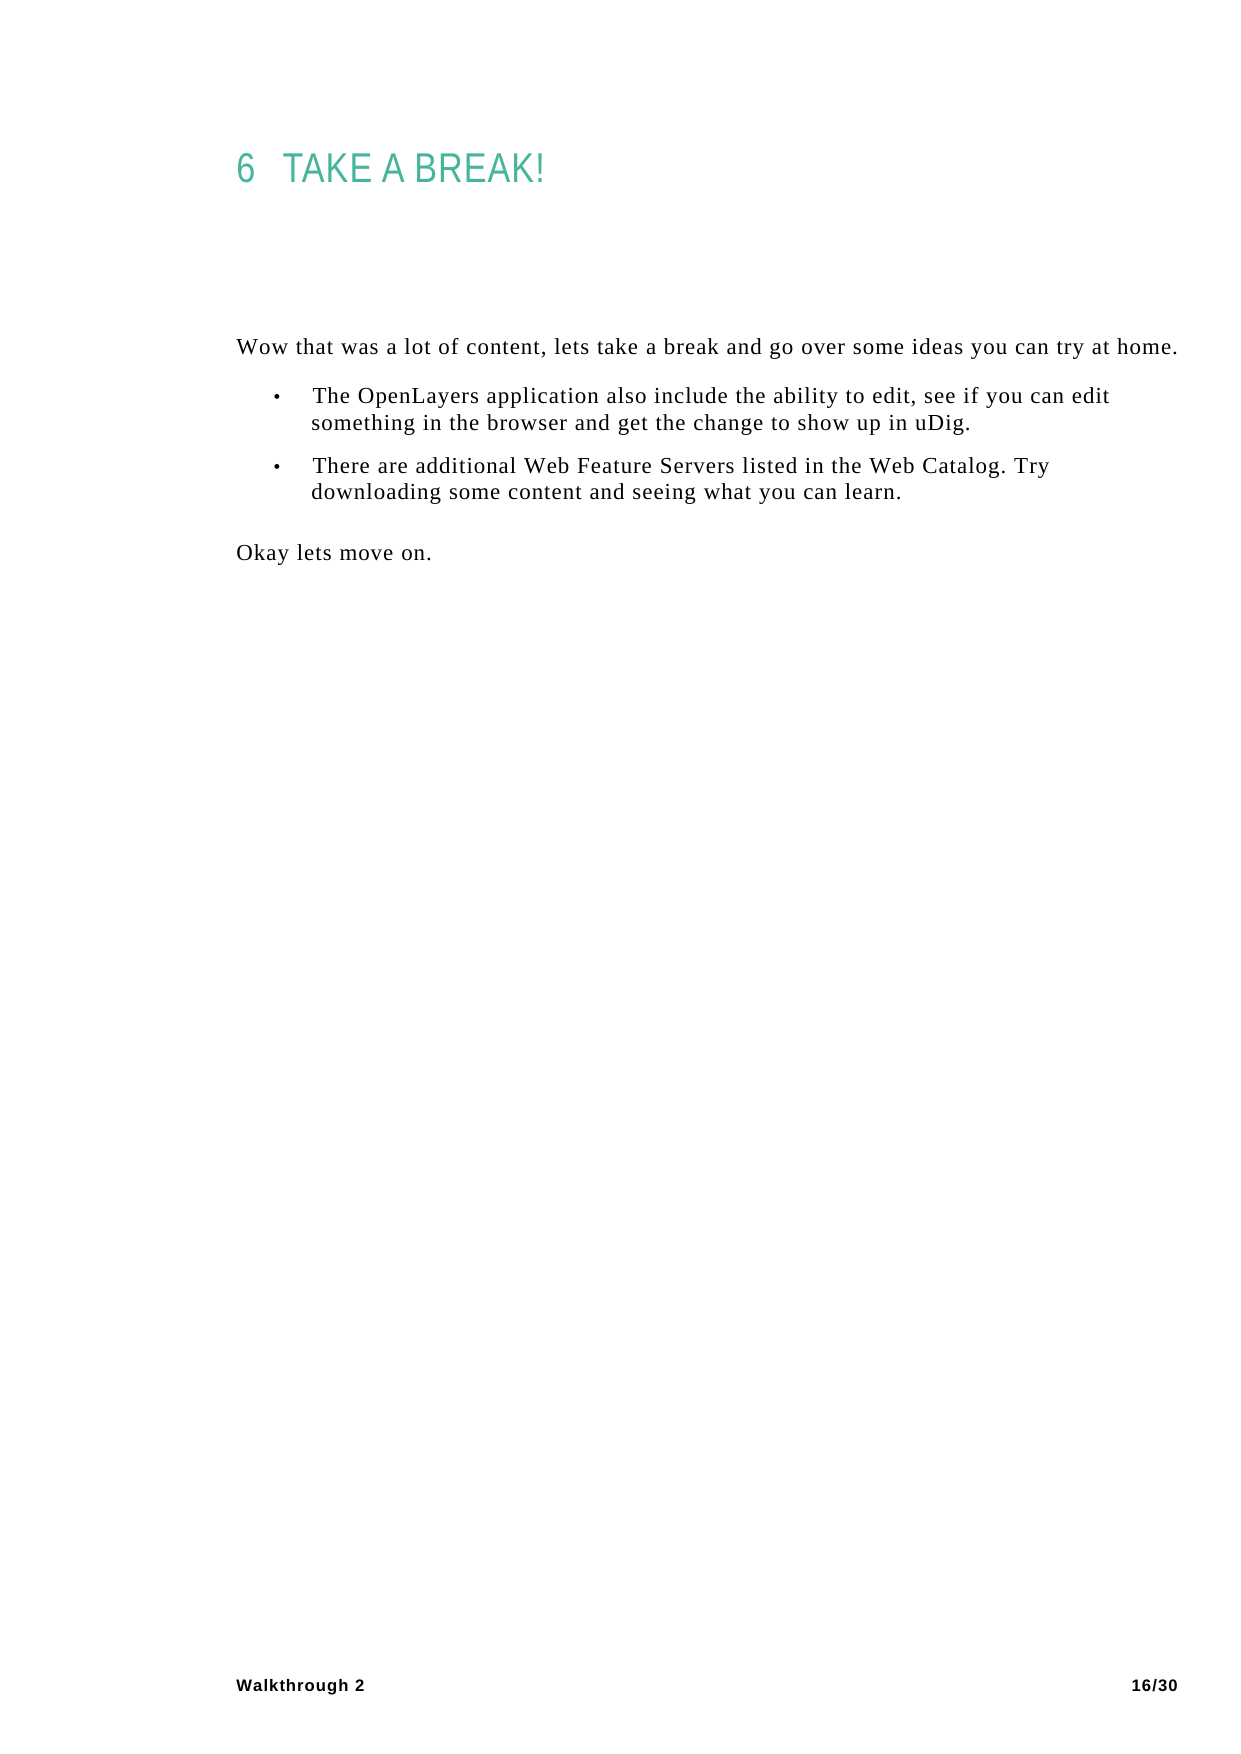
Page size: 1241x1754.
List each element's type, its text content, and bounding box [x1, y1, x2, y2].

list The OpenLayers application also include the ability to edit, see if you can edit something in the browser and get the change to show up in uDig. [274, 383, 1181, 435]
text Okay lets move on. [236, 528, 1181, 565]
text Wow that was a lot of content, lets take a break and go over some ideas you can try at home. [236, 322, 1181, 360]
subtitle Take a Break! [236, 143, 1181, 191]
list There are additional Web Feature Servers listed in the Web Catalog. Try downloading some content and seeing what you can learn. [274, 452, 1181, 505]
